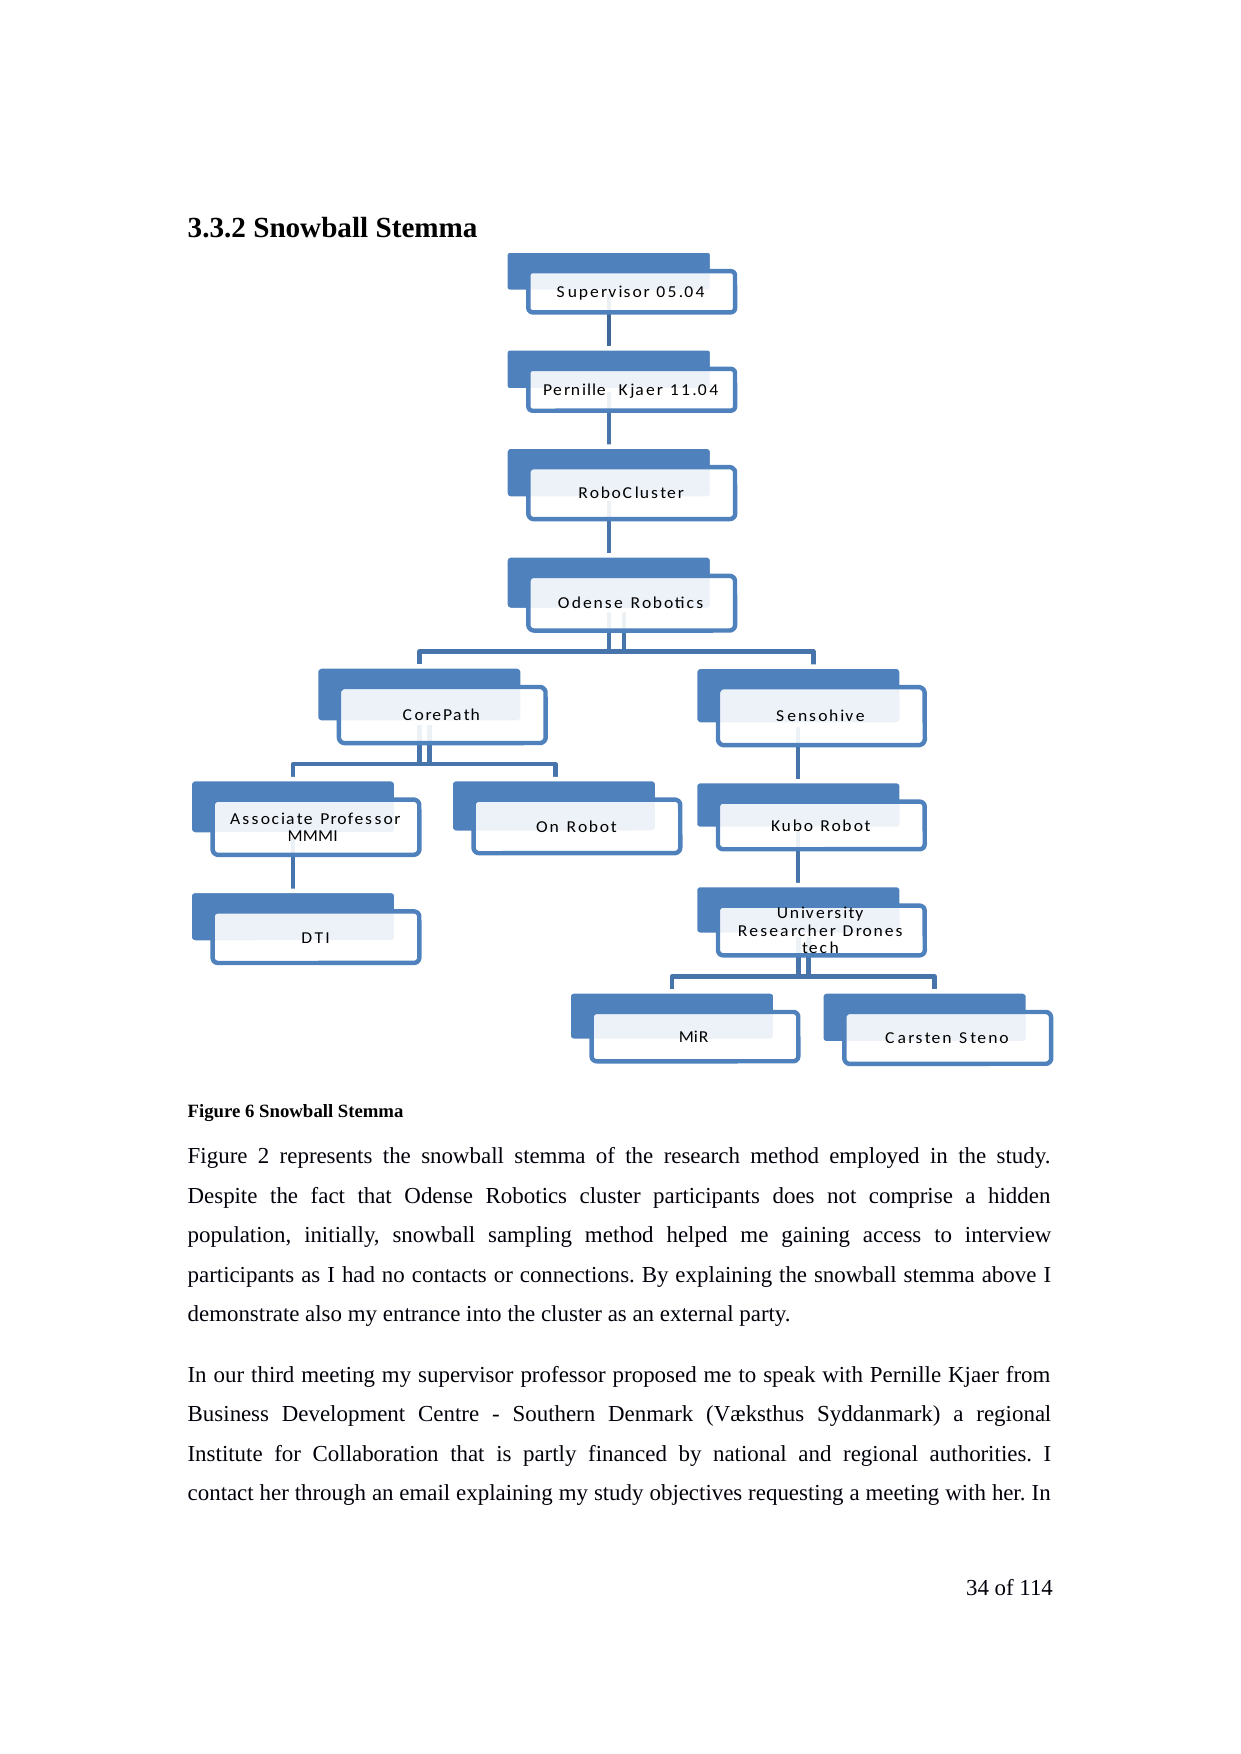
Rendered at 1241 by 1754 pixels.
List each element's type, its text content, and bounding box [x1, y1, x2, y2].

subtitle 3.3.2 Snowball Stemma [187, 210, 1053, 243]
text Figure 2 represents the snowball stemma of the research method employed in the study. Despite the fact that Odense Robotics cluster participants does not comprise a hidden population, initially, snowball sampling method helped me gaining access to interview participants as I had no contacts or connections. By explaining the snowball stemma above I demonstrate also my entrance into the cluster as an external party. [187, 1142, 1053, 1327]
text In our third meeting my supervisor professor proposed me to speak with Pernille Kjaer from Business Development Centre - Southern Denmark (Væksthus Syddanmark) a regional Institute for Collaboration that is partly financed by national and regional authorities. I contact her through an email explaining my study objectives requesting a meeting with her. In [187, 1361, 1053, 1505]
text Figure 6 Snowball Stemma [187, 1100, 1053, 1122]
